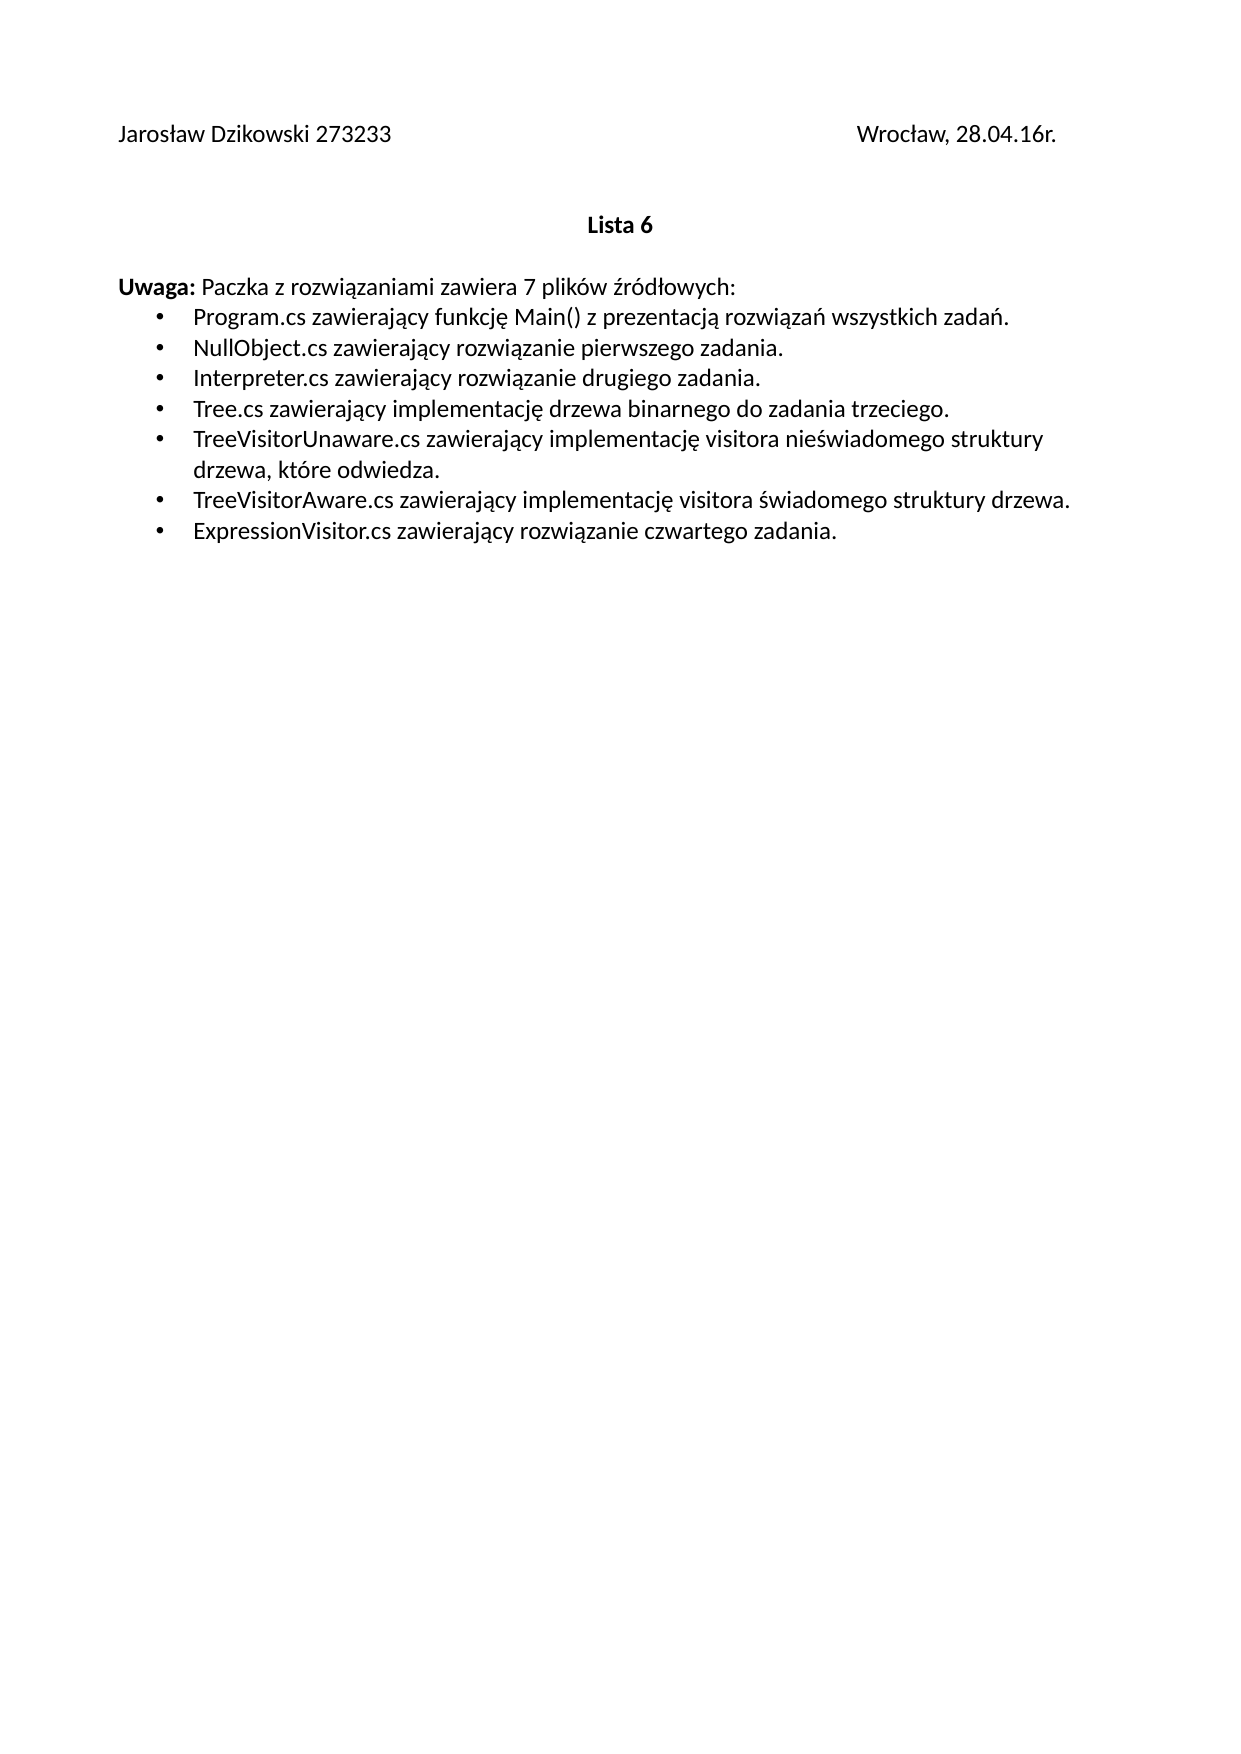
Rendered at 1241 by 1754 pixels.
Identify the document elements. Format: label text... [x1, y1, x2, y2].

list Program.cs zawierający funkcję Main() z prezentacją rozwiązań wszystkich zadań. [156, 301, 1122, 332]
text Lista 6 [118, 210, 1122, 240]
list NullObject.cs zawierający rozwiązanie pierwszego zadania. [156, 332, 1122, 362]
text Uwaga: Paczka z rozwiązaniami zawiera 7 plików źródłowych: [118, 271, 1122, 301]
list ExpressionVisitor.cs zawierający rozwiązanie czwartego zadania. [156, 515, 1122, 545]
list Tree.cs zawierający implementację drzewa binarnego do zadania trzeciego. [156, 393, 1122, 423]
list TreeVisitorAware.cs zawierający implementację visitora świadomego struktury drzewa. [156, 484, 1122, 515]
list TreeVisitorUnaware.cs zawierający implementację visitora nieświadomego struktury drzewa, które odwiedza. [156, 423, 1122, 484]
text Jarosław Dzikowski 273233 Wrocław, 28.04.16r. [118, 118, 1122, 149]
list Interpreter.cs zawierający rozwiązanie drugiego zadania. [156, 362, 1122, 393]
